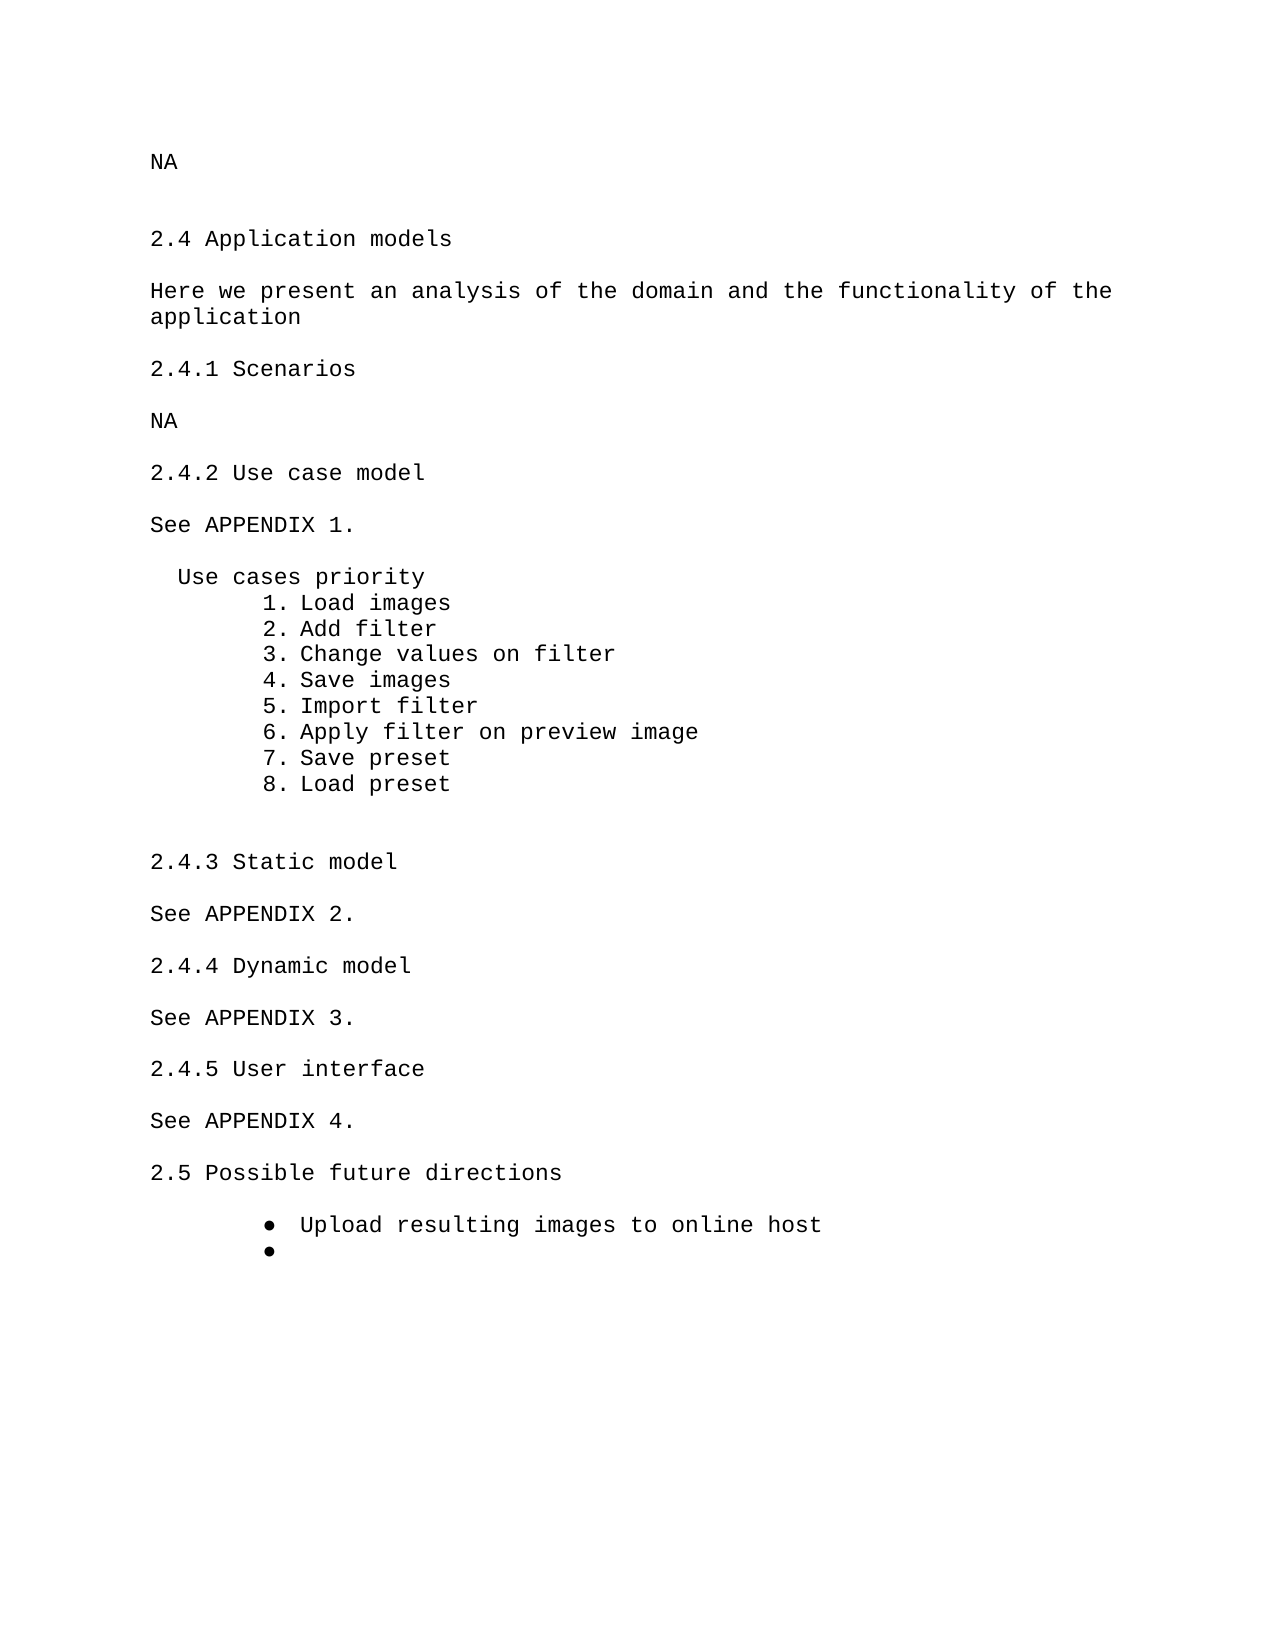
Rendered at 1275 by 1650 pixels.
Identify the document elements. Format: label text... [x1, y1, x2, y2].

text 2.5 Possible future directions [150, 1162, 1125, 1187]
text 2.4.4 Dynamic model [150, 954, 1125, 980]
text NA [150, 150, 1125, 176]
text NA [150, 409, 1125, 435]
list Change values on filter [262, 643, 1125, 669]
text 2.4.1 Scenarios [150, 357, 1125, 383]
text See APPENDIX 3. [150, 1006, 1125, 1032]
text See APPENDIX 1. [150, 513, 1125, 539]
list Add filter [262, 617, 1125, 643]
list Apply filter on preview image [262, 721, 1125, 747]
text Here we present an analysis of the domain and the functionality of the application [150, 280, 1125, 332]
list Upload resulting images to online host [262, 1213, 1125, 1239]
list Load images [262, 591, 1125, 617]
text 2.4 Application models [150, 228, 1125, 254]
list Import filter [262, 695, 1125, 721]
text See APPENDIX 4. [150, 1110, 1125, 1136]
list Load preset [262, 772, 1125, 798]
text See APPENDIX 2. [150, 902, 1125, 928]
text 2.4.5 User interface [150, 1058, 1125, 1084]
text Use cases priority [150, 565, 1125, 591]
list Save preset [262, 747, 1125, 772]
list Save images [262, 669, 1125, 695]
text 2.4.3 Static model [150, 850, 1125, 876]
text 2.4.2 Use case model [150, 461, 1125, 487]
